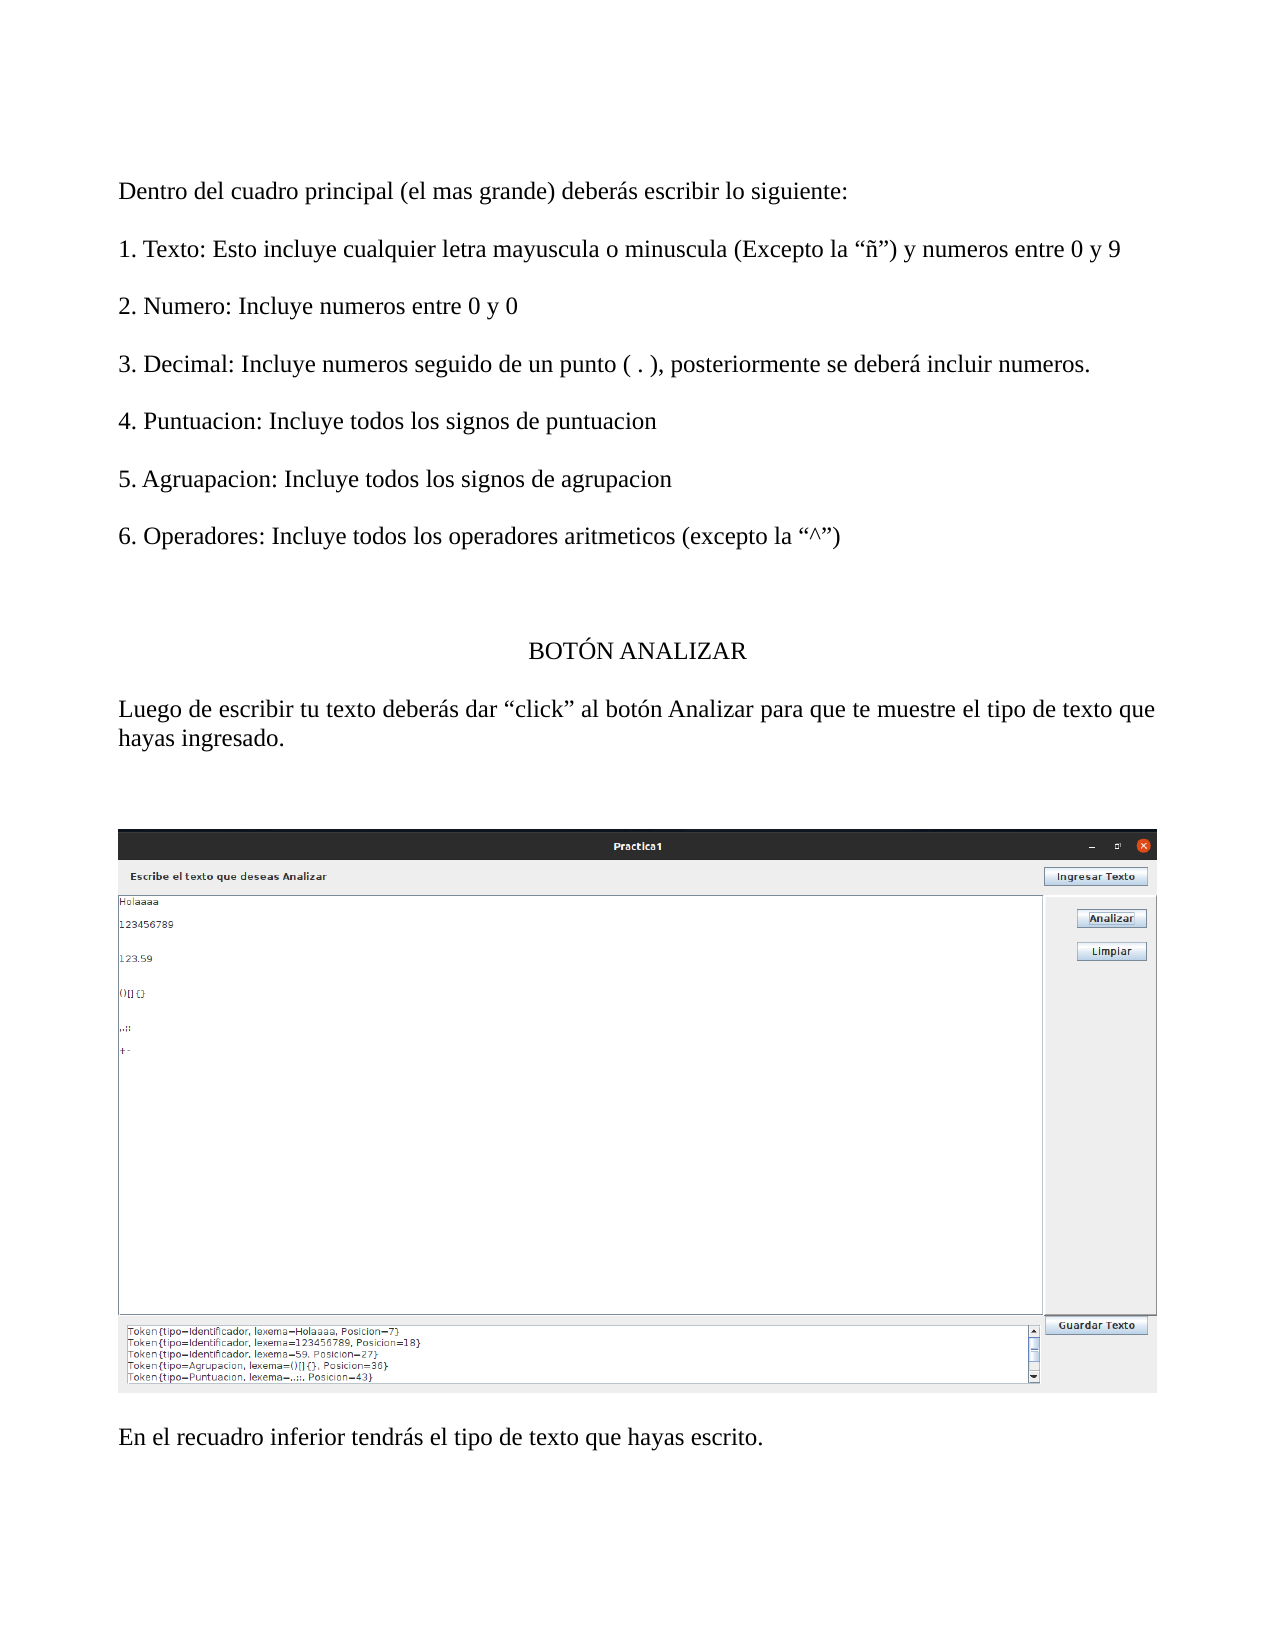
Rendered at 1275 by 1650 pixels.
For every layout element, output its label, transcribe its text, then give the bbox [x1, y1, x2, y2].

text 5. Agruapacion: Incluye todos los signos de agrupacion [118, 464, 1157, 493]
text 3. Decimal: Incluye numeros seguido de un punto ( . ), posteriormente se deberá incluir numeros. [118, 349, 1157, 378]
text BOTÓN ANALIZAR [118, 636, 1157, 665]
text En el recuadro inferior tendrás el tipo de texto que hayas escrito. [118, 1422, 1157, 1450]
text 1. Texto: Esto incluye cualquier letra mayuscula o minuscula (Excepto la “ñ”) y numeros entre 0 y 9 [118, 234, 1157, 263]
text 2. Numero: Incluye numeros entre 0 y 0 [118, 291, 1157, 320]
text Luego de escribir tu texto deberás dar “click” al botón Analizar para que te muestre el tipo de texto que hayas ingresado. [118, 694, 1157, 751]
text Dentro del cuadro principal (el mas grande) deberás escribir lo siguiente: [118, 176, 1157, 205]
text 6. Operadores: Incluye todos los operadores aritmeticos (excepto la “^”) [118, 521, 1157, 550]
picture [118, 829, 1157, 1393]
text 4. Puntuacion: Incluye todos los signos de puntuacion [118, 406, 1157, 435]
